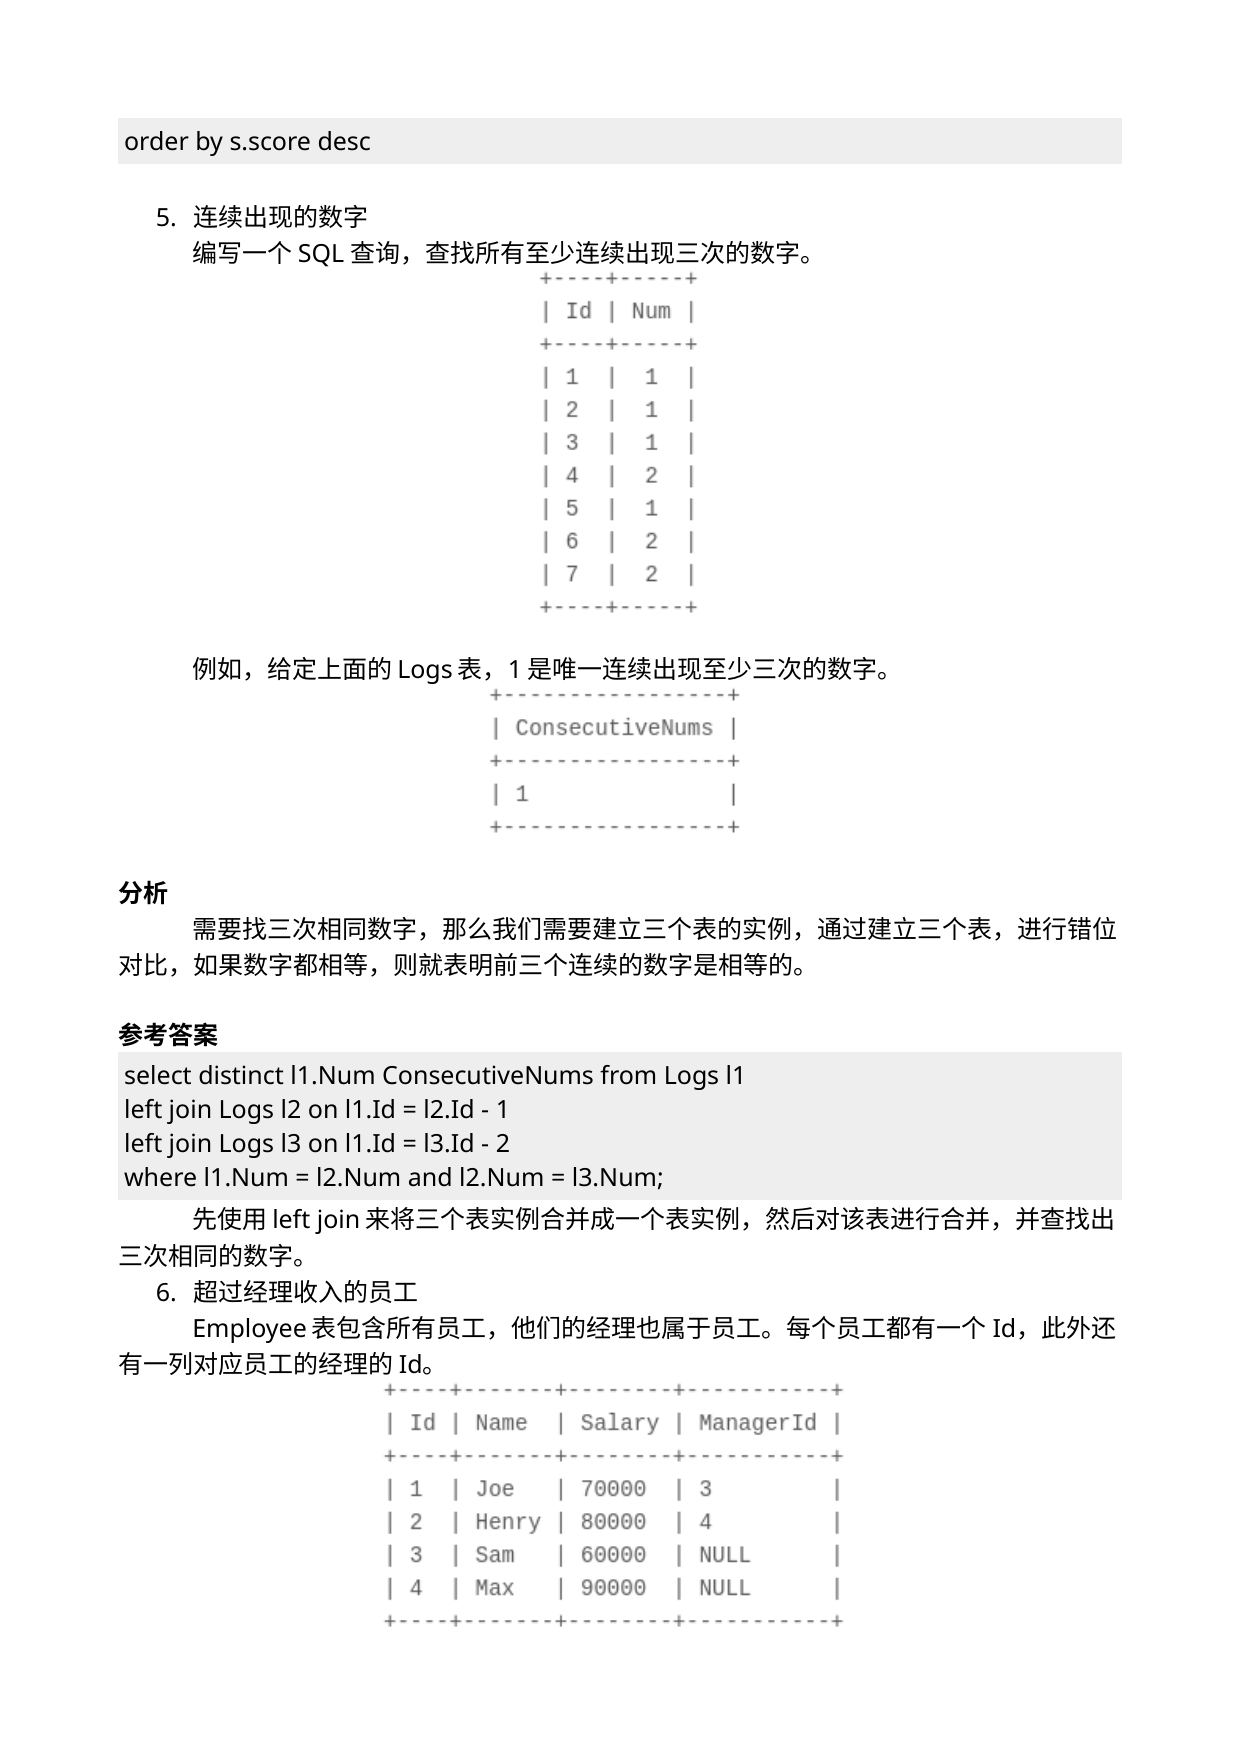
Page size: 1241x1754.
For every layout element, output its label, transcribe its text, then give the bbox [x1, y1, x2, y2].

picture [488, 685, 752, 839]
text 分析 [118, 873, 1122, 909]
table_header order by s.score desc [118, 118, 1122, 164]
text 例如，给定上面的Logs表，1是唯一连续出现至少三次的数字。 [118, 649, 1122, 686]
picture [379, 1381, 861, 1630]
text 编写一个 SQL 查询，查找所有至少连续出现三次的数字。 [118, 234, 1122, 270]
text 参考答案 [118, 1016, 1122, 1052]
table_header select distinct l1.Num ConsecutiveNums from Logs l1 left join Logs l2 on l1.Id = l2.Id - 1 left join Logs l3 on l1.Id = l3.Id - 2 where l1.Num = l2.Num and l2.Num = l3.Num; [118, 1052, 1122, 1200]
text Employee表包含所有员工，他们的经理也属于员工。每个员工都有一个 Id，此外还有一列对应员工的经理的 Id。 [118, 1308, 1122, 1381]
list 超过经理收入的员工 [156, 1272, 1122, 1308]
text 先使用left join来将三个表实例合并成一个表实例，然后对该表进行合并，并查找出三次相同的数字。 [118, 1200, 1122, 1272]
list 连续出现的数字 [156, 198, 1122, 234]
picture [538, 270, 703, 616]
text 需要找三次相同数字，那么我们需要建立三个表的实例，通过建立三个表，进行错位对比，如果数字都相等，则就表明前三个连续的数字是相等的。 [118, 909, 1122, 982]
